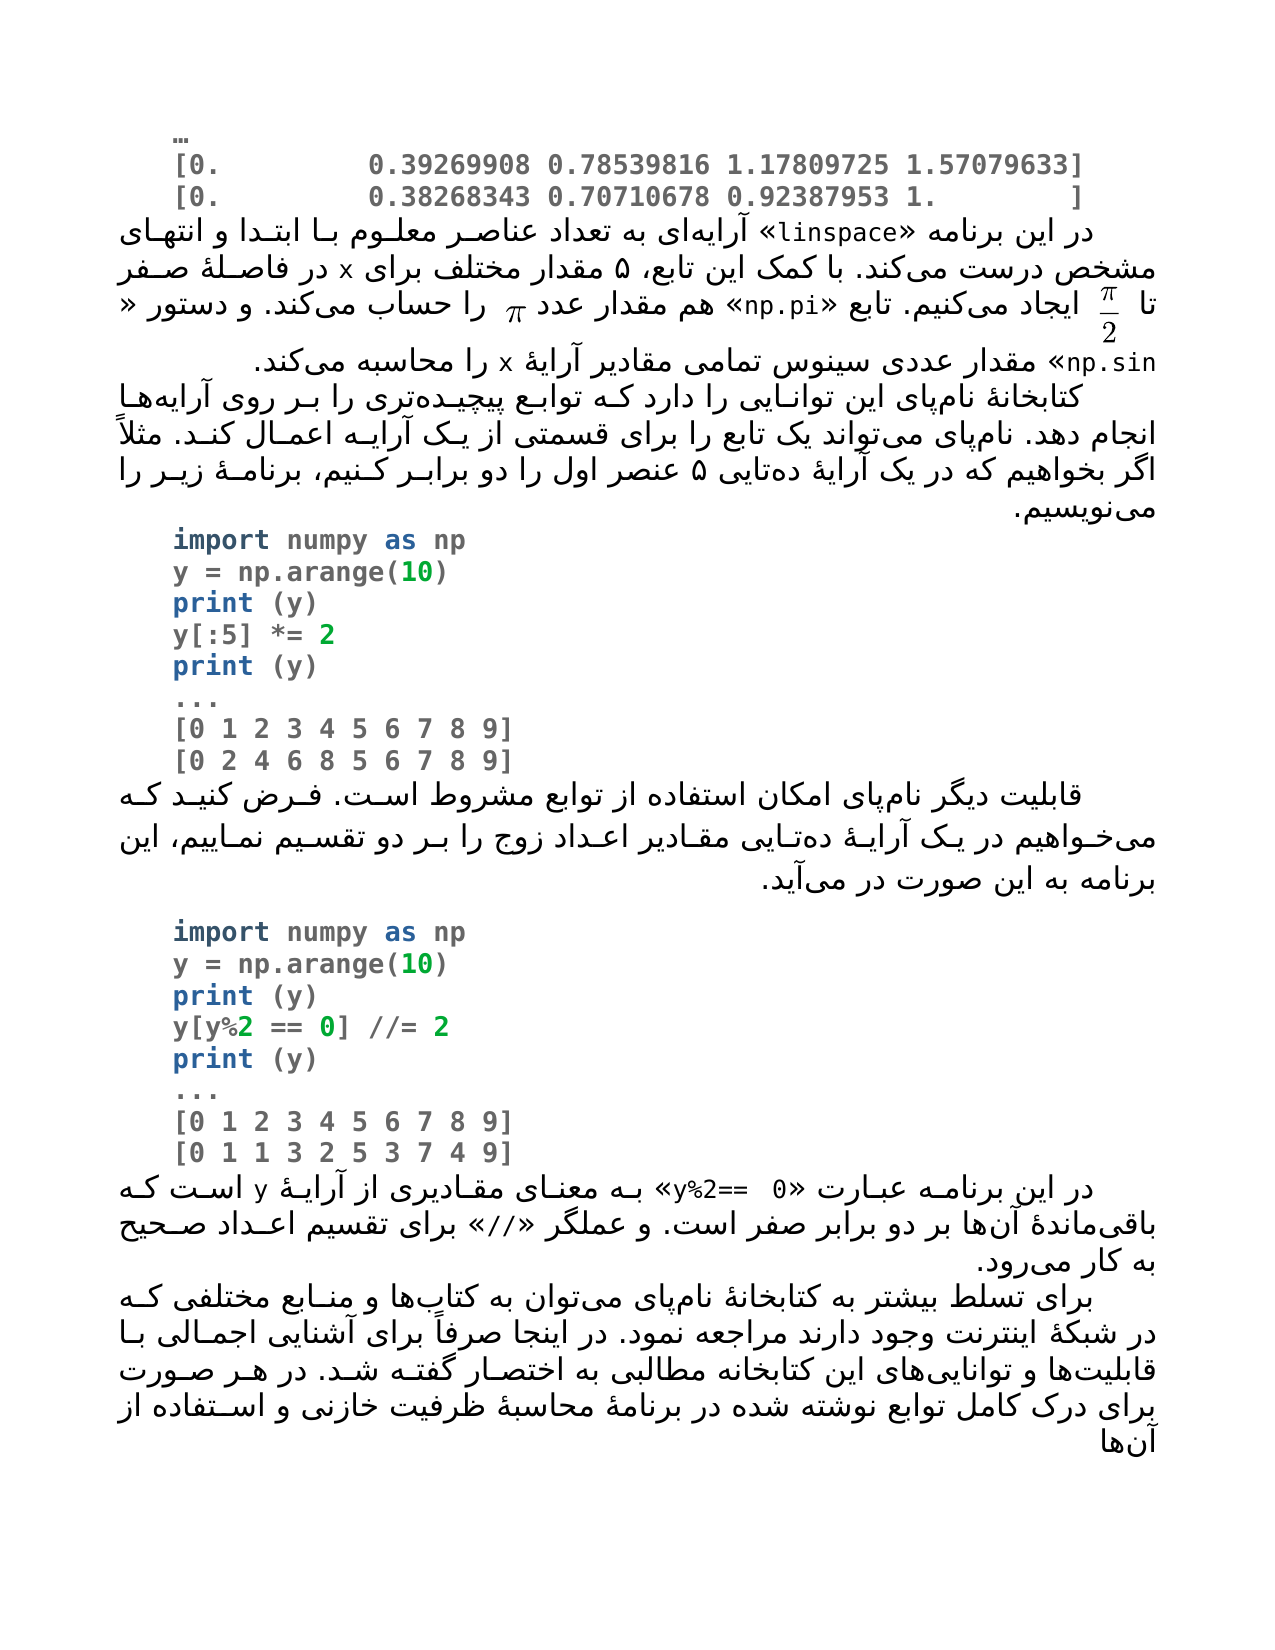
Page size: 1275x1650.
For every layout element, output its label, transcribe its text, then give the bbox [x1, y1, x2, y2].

text [0 1 1 3 2 5 3 7 4 9] [118, 1138, 1157, 1169]
text [0. 0.39269908 0.78539816 1.17809725 1.57079633] [118, 150, 1157, 181]
text y[y%2 == 0] //= 2 [118, 1011, 1157, 1043]
text برای تسلط بیشتر به کتابخانهٔ نام‌پای می‌توان به کتاب‌ها و منابع مختلفی که در شبکهٔ اینترنت وجود دارند مراجعه نمود. در اینجا صرفاً برای آشنایی اجمالی با قابلیت‌ها و توانایی‌های این کتابخانه مطالبی به اختصار گفته شد. در هر صورت برای درک کامل توابع نوشته شده در برنامهٔ محاسبهٔ ظرفیت خازنی و استفاده از آن‌ها [118, 1278, 1157, 1460]
text [0 2 4 6 8 5 6 7 8 9] [118, 745, 1157, 777]
text قابلیت دیگر نام‌پای امکان استفاده از توابع مشروط است. فرض کنید که می‌خواهیم در یک آرایهٔ ده‌تایی مقادیر اعداد زوج را بر دو تقسیم نماییم، این برنامه به این صورت در می‌آید. [118, 777, 1157, 897]
text y[:5] *= 2 [118, 619, 1157, 651]
text کتابخانهٔ نام‌پای این توانایی را دارد که توابع پیچیده‌تری را بر روی آرایه‌ها انجام دهد. نام‌پای می‌تواند یک تابع را برای قسمتی از یک آرایه اعمال کند. مثلاً اگر بخواهیم که در یک آرایهٔ ده‌تایی ۵ عنصر اول را دو برابر کنیم، برنامهٔ زیر را می‌نویسیم. [118, 379, 1157, 524]
text import numpy as np [118, 917, 1157, 948]
text y = np.arange(10) [118, 948, 1157, 980]
text ... [118, 1074, 1157, 1106]
text [0 1 2 3 4 5 6 7 8 9] [118, 714, 1157, 745]
text print (y) [118, 1043, 1157, 1074]
text ... [118, 682, 1157, 714]
text [0. 0.38268343 0.70710678 0.92387953 1. ] [118, 181, 1157, 213]
text در این برنامه «linspace» آرایه‌ای به تعداد عناصر معلوم با ابتدا و انتهای مشخص درست می‌کند. با کمک این تابع، ۵ مقدار مختلف برای x در فاصلهٔ صفر تا ایجاد می‌کنیم. تابع «np.pi» هم مقدار عدد را حساب می‌کند. و دستور «np.sin» مقدار عددی سینوس تمامی مقادیر آرایهٔ x را محاسبه می‌کند. [118, 213, 1157, 379]
text print (y) [118, 980, 1157, 1011]
text print (y) [118, 651, 1157, 682]
text print (y) [118, 587, 1157, 619]
text [0 1 2 3 4 5 6 7 8 9] [118, 1106, 1157, 1138]
text import numpy as np [118, 524, 1157, 556]
text در این برنامه عبارت «0 ==y%2» به معنای مقادیری از آرایهٔ y است که باقی‌ماندهٔ آن‌ها بر دو برابر صفر است. و عملگر «//» برای تقسیم اعداد صحیح به کار می‌رود. [118, 1169, 1157, 1278]
text y = np.arange(10) [118, 556, 1157, 587]
text … [118, 118, 1157, 150]
